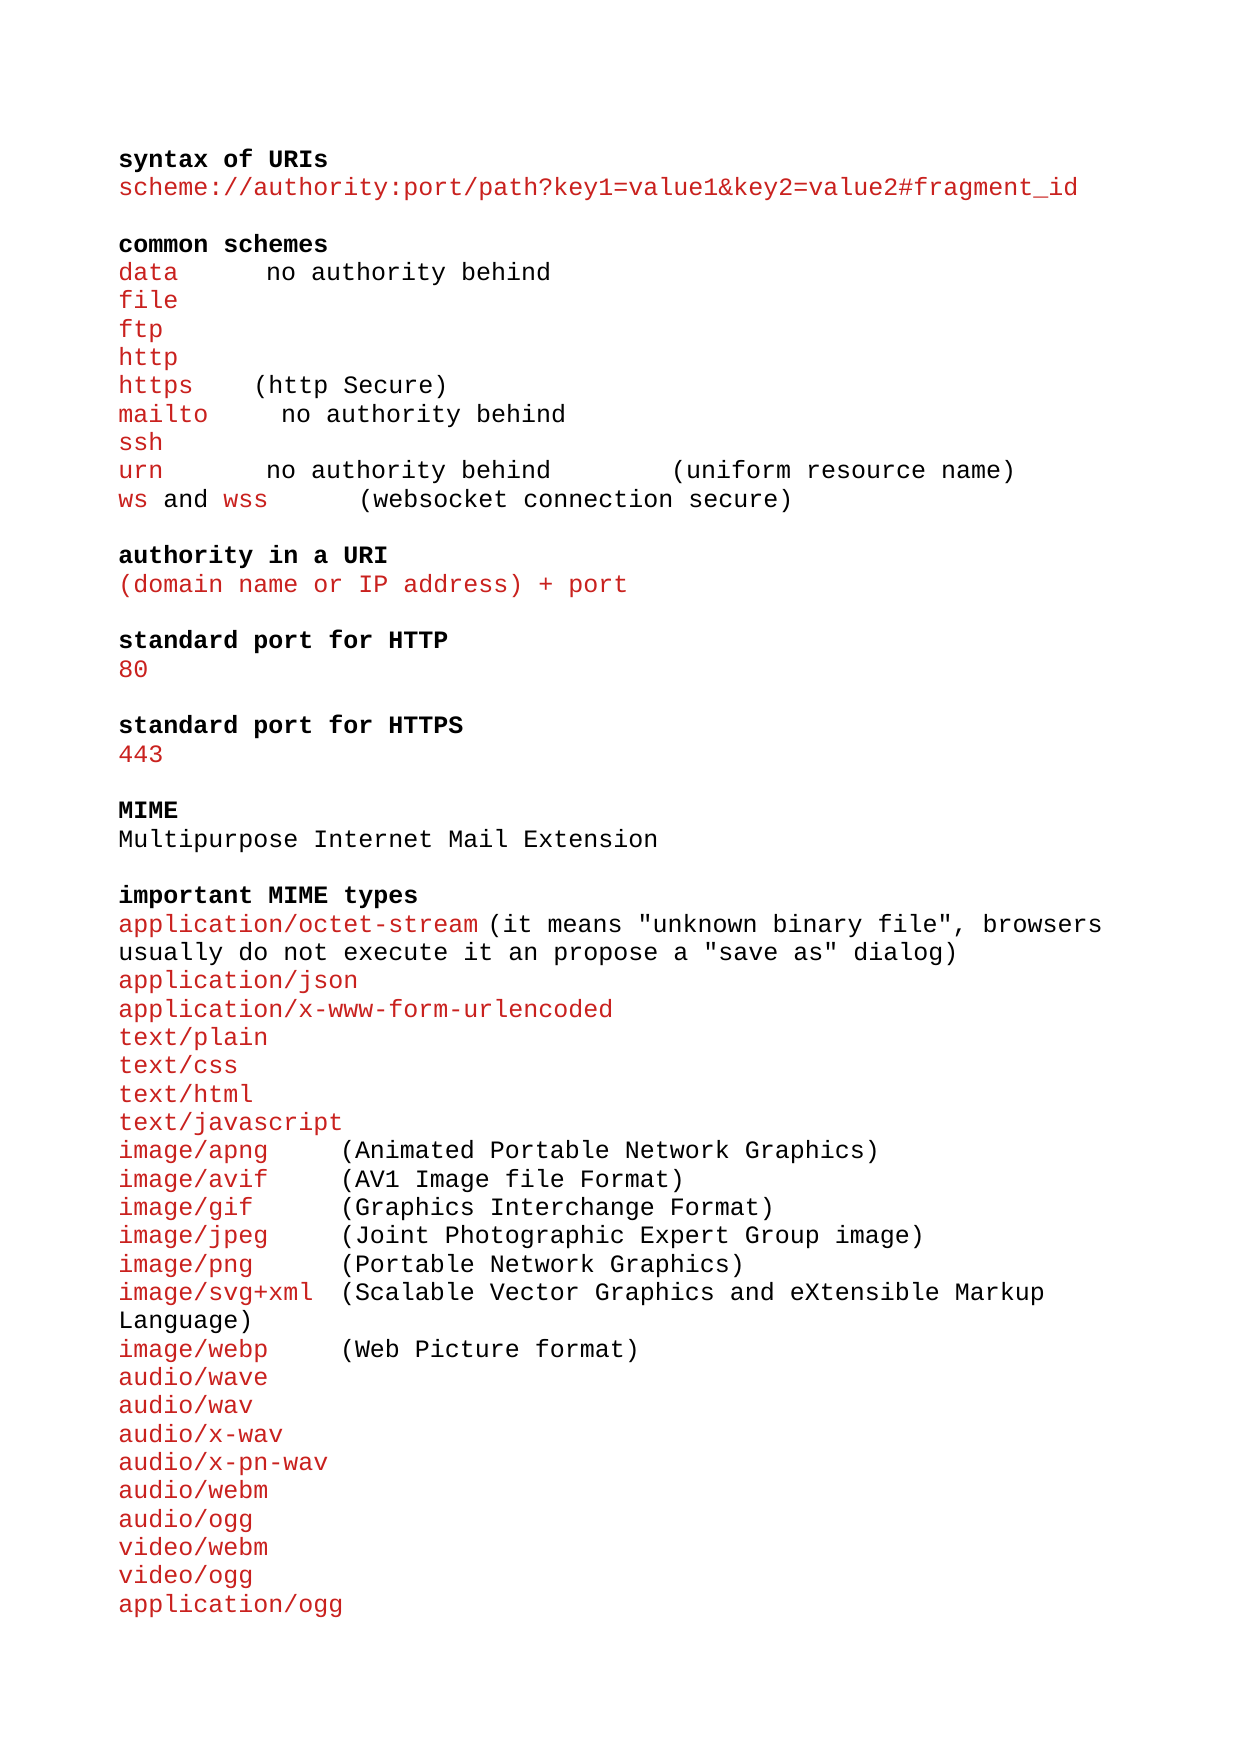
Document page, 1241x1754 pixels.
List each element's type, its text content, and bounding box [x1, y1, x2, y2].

text common schemes [118, 231, 1122, 260]
text MIME [118, 798, 1122, 826]
text image/png (Portable Network Graphics) [118, 1251, 1122, 1280]
text https (http Secure) [118, 373, 1122, 401]
text standard port for HTTP [118, 628, 1122, 656]
text audio/ogg [118, 1506, 1122, 1535]
text text/javascript [118, 1110, 1122, 1138]
text audio/x-wav [118, 1421, 1122, 1450]
text ftp [118, 316, 1122, 345]
text image/apng (Animated Portable Network Graphics) [118, 1138, 1122, 1166]
text standard port for HTTPS [118, 713, 1122, 741]
text text/plain [118, 1025, 1122, 1053]
text image/webp (Web Picture format) [118, 1336, 1122, 1365]
text audio/x-pn-wav [118, 1450, 1122, 1478]
text application/json [118, 968, 1122, 996]
text image/gif (Graphics Interchange Format) [118, 1195, 1122, 1223]
text application/octet-stream (it means "unknown binary file", browsers usually do not execute it an propose a "save as" dialog) [118, 911, 1122, 968]
text ws and wss (websocket connection secure) [118, 486, 1122, 515]
text text/css [118, 1053, 1122, 1081]
text authority in a URI [118, 543, 1122, 571]
text 443 [118, 741, 1122, 770]
text syntax of URIs [118, 146, 1122, 175]
text application/x-www-form-urlencoded [118, 996, 1122, 1025]
text data no authority behind [118, 260, 1122, 288]
text audio/wav [118, 1393, 1122, 1421]
text Multipurpose Internet Mail Extension [118, 826, 1122, 855]
text video/webm [118, 1535, 1122, 1563]
text (domain name or IP address) + port [118, 571, 1122, 600]
text image/avif (AV1 Image file Format) [118, 1166, 1122, 1195]
text important MIME types [118, 883, 1122, 911]
text image/svg+xml (Scalable Vector Graphics and eXtensible Markup Language) [118, 1280, 1122, 1336]
text text/html [118, 1081, 1122, 1110]
text audio/webm [118, 1478, 1122, 1506]
text application/ogg [118, 1591, 1122, 1620]
text audio/wave [118, 1365, 1122, 1393]
text urn no authority behind (uniform resource name) [118, 458, 1122, 486]
text mailto no authority behind [118, 401, 1122, 430]
text ssh [118, 430, 1122, 458]
text image/jpeg (Joint Photographic Expert Group image) [118, 1223, 1122, 1251]
text scheme://authority:port/path?key1=value1&key2=value2#fragment_id [118, 175, 1122, 203]
text video/ogg [118, 1563, 1122, 1591]
text http [118, 345, 1122, 373]
text 80 [118, 656, 1122, 685]
text file [118, 288, 1122, 316]
